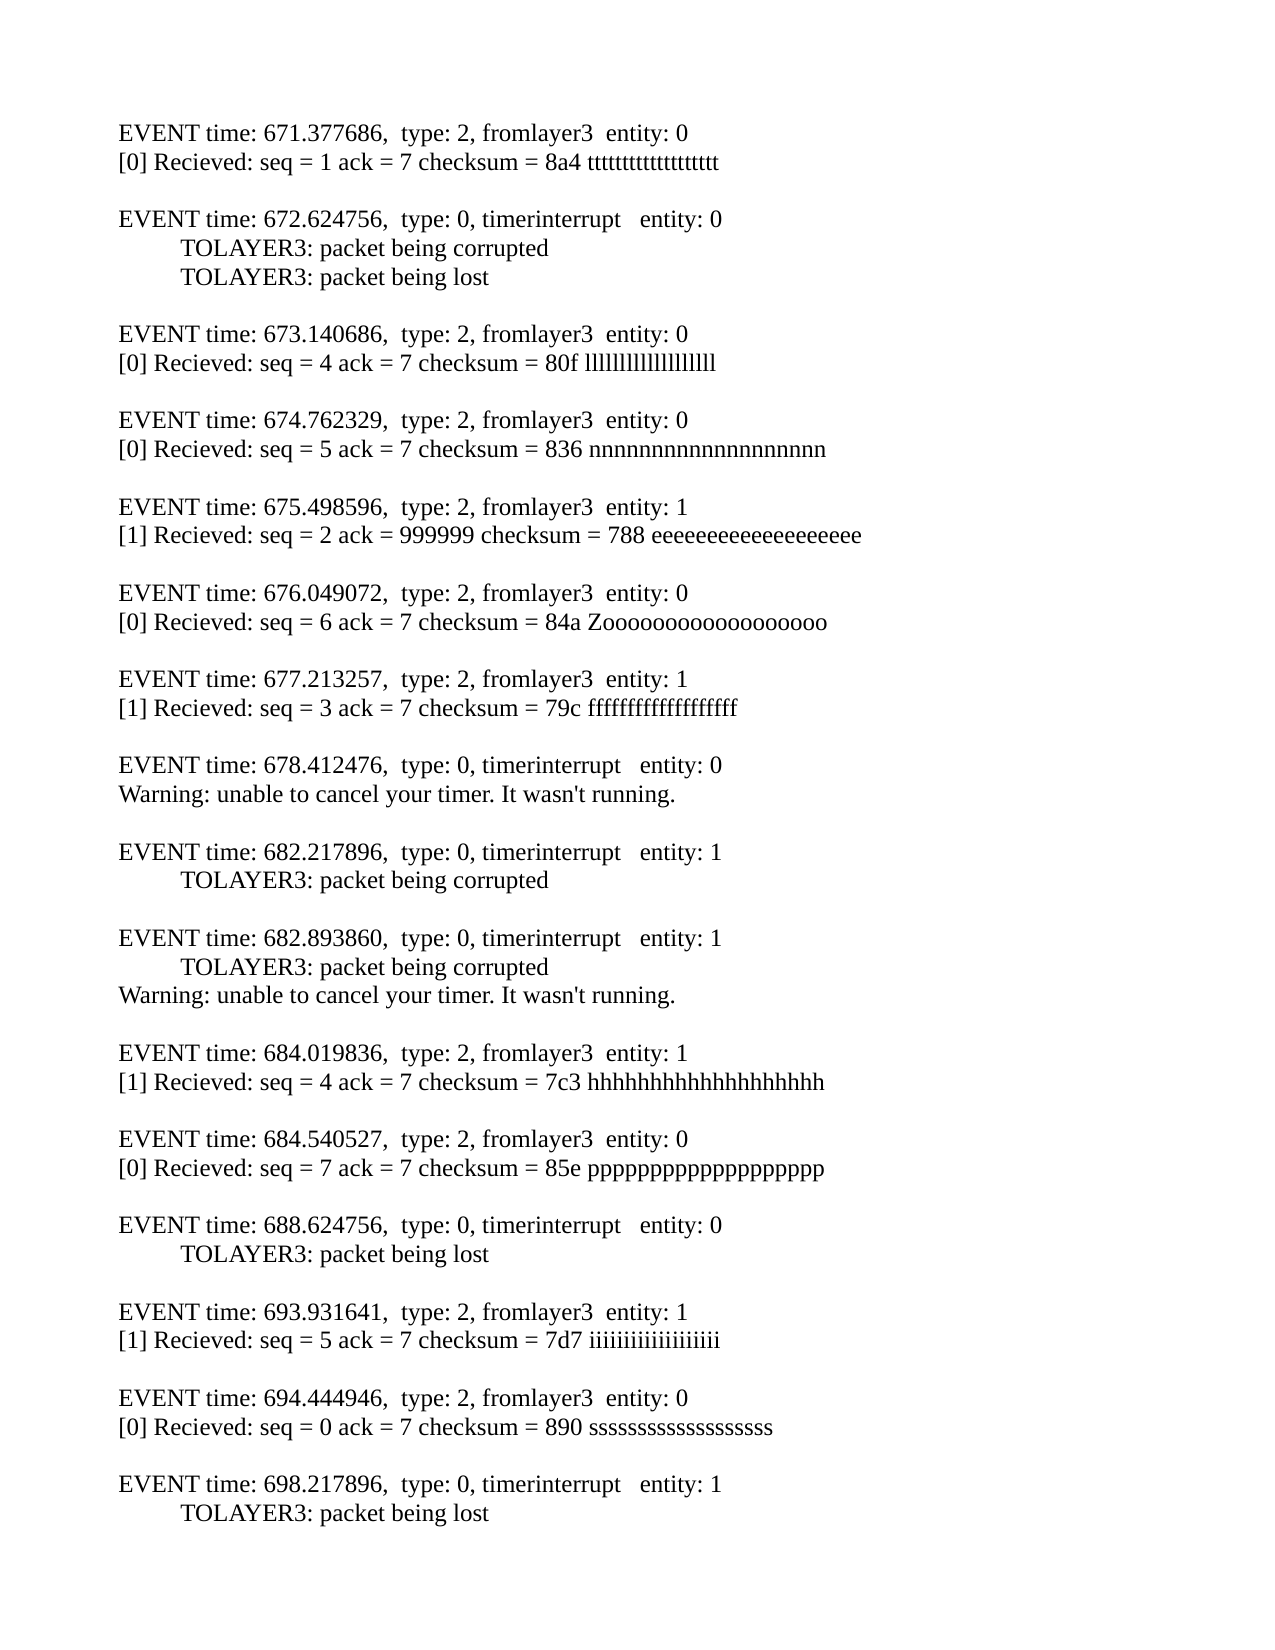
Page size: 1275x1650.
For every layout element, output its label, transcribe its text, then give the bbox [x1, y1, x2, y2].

text TOLAYER3: packet being lost [118, 1239, 1157, 1268]
text EVENT time: 678.412476, type: 0, timerinterrupt entity: 0 [118, 751, 1157, 779]
text [1] Recieved: seq = 5 ack = 7 checksum = 7d7 iiiiiiiiiiiiiiiiiii [118, 1326, 1157, 1354]
text TOLAYER3: packet being lost [118, 262, 1157, 291]
text Warning: unable to cancel your timer. It wasn't running. [118, 981, 1157, 1009]
text TOLAYER3: packet being lost [118, 1498, 1157, 1527]
text EVENT time: 673.140686, type: 2, fromlayer3 entity: 0 [118, 319, 1157, 348]
text Warning: unable to cancel your timer. It wasn't running. [118, 779, 1157, 808]
text [0] Recieved: seq = 4 ack = 7 checksum = 80f lllllllllllllllllll [118, 348, 1157, 377]
text EVENT time: 676.049072, type: 2, fromlayer3 entity: 0 [118, 578, 1157, 607]
text EVENT time: 677.213257, type: 2, fromlayer3 entity: 1 [118, 664, 1157, 693]
text EVENT time: 674.762329, type: 2, fromlayer3 entity: 0 [118, 406, 1157, 434]
text [1] Recieved: seq = 3 ack = 7 checksum = 79c fffffffffffffffffff [118, 693, 1157, 722]
text TOLAYER3: packet being corrupted [118, 866, 1157, 894]
text EVENT time: 682.217896, type: 0, timerinterrupt entity: 1 [118, 837, 1157, 866]
text EVENT time: 684.019836, type: 2, fromlayer3 entity: 1 [118, 1038, 1157, 1067]
text [0] Recieved: seq = 0 ack = 7 checksum = 890 sssssssssssssssssss [118, 1412, 1157, 1441]
text EVENT time: 672.624756, type: 0, timerinterrupt entity: 0 [118, 204, 1157, 233]
text [0] Recieved: seq = 7 ack = 7 checksum = 85e ppppppppppppppppppp [118, 1153, 1157, 1182]
text [0] Recieved: seq = 1 ack = 7 checksum = 8a4 ttttttttttttttttttt [118, 147, 1157, 176]
text TOLAYER3: packet being corrupted [118, 233, 1157, 262]
text EVENT time: 688.624756, type: 0, timerinterrupt entity: 0 [118, 1211, 1157, 1239]
text EVENT time: 682.893860, type: 0, timerinterrupt entity: 1 [118, 923, 1157, 952]
text [1] Recieved: seq = 2 ack = 999999 checksum = 788 eeeeeeeeeeeeeeeeeee [118, 521, 1157, 549]
text EVENT time: 693.931641, type: 2, fromlayer3 entity: 1 [118, 1297, 1157, 1326]
text TOLAYER3: packet being corrupted [118, 952, 1157, 981]
text [0] Recieved: seq = 5 ack = 7 checksum = 836 nnnnnnnnnnnnnnnnnnn [118, 434, 1157, 463]
text [0] Recieved: seq = 6 ack = 7 checksum = 84a Zoooooooooooooooooo [118, 607, 1157, 636]
text EVENT time: 694.444946, type: 2, fromlayer3 entity: 0 [118, 1383, 1157, 1412]
text EVENT time: 671.377686, type: 2, fromlayer3 entity: 0 [118, 118, 1157, 147]
text EVENT time: 684.540527, type: 2, fromlayer3 entity: 0 [118, 1124, 1157, 1153]
text EVENT time: 675.498596, type: 2, fromlayer3 entity: 1 [118, 492, 1157, 521]
text [1] Recieved: seq = 4 ack = 7 checksum = 7c3 hhhhhhhhhhhhhhhhhhh [118, 1067, 1157, 1096]
text EVENT time: 698.217896, type: 0, timerinterrupt entity: 1 [118, 1469, 1157, 1498]
